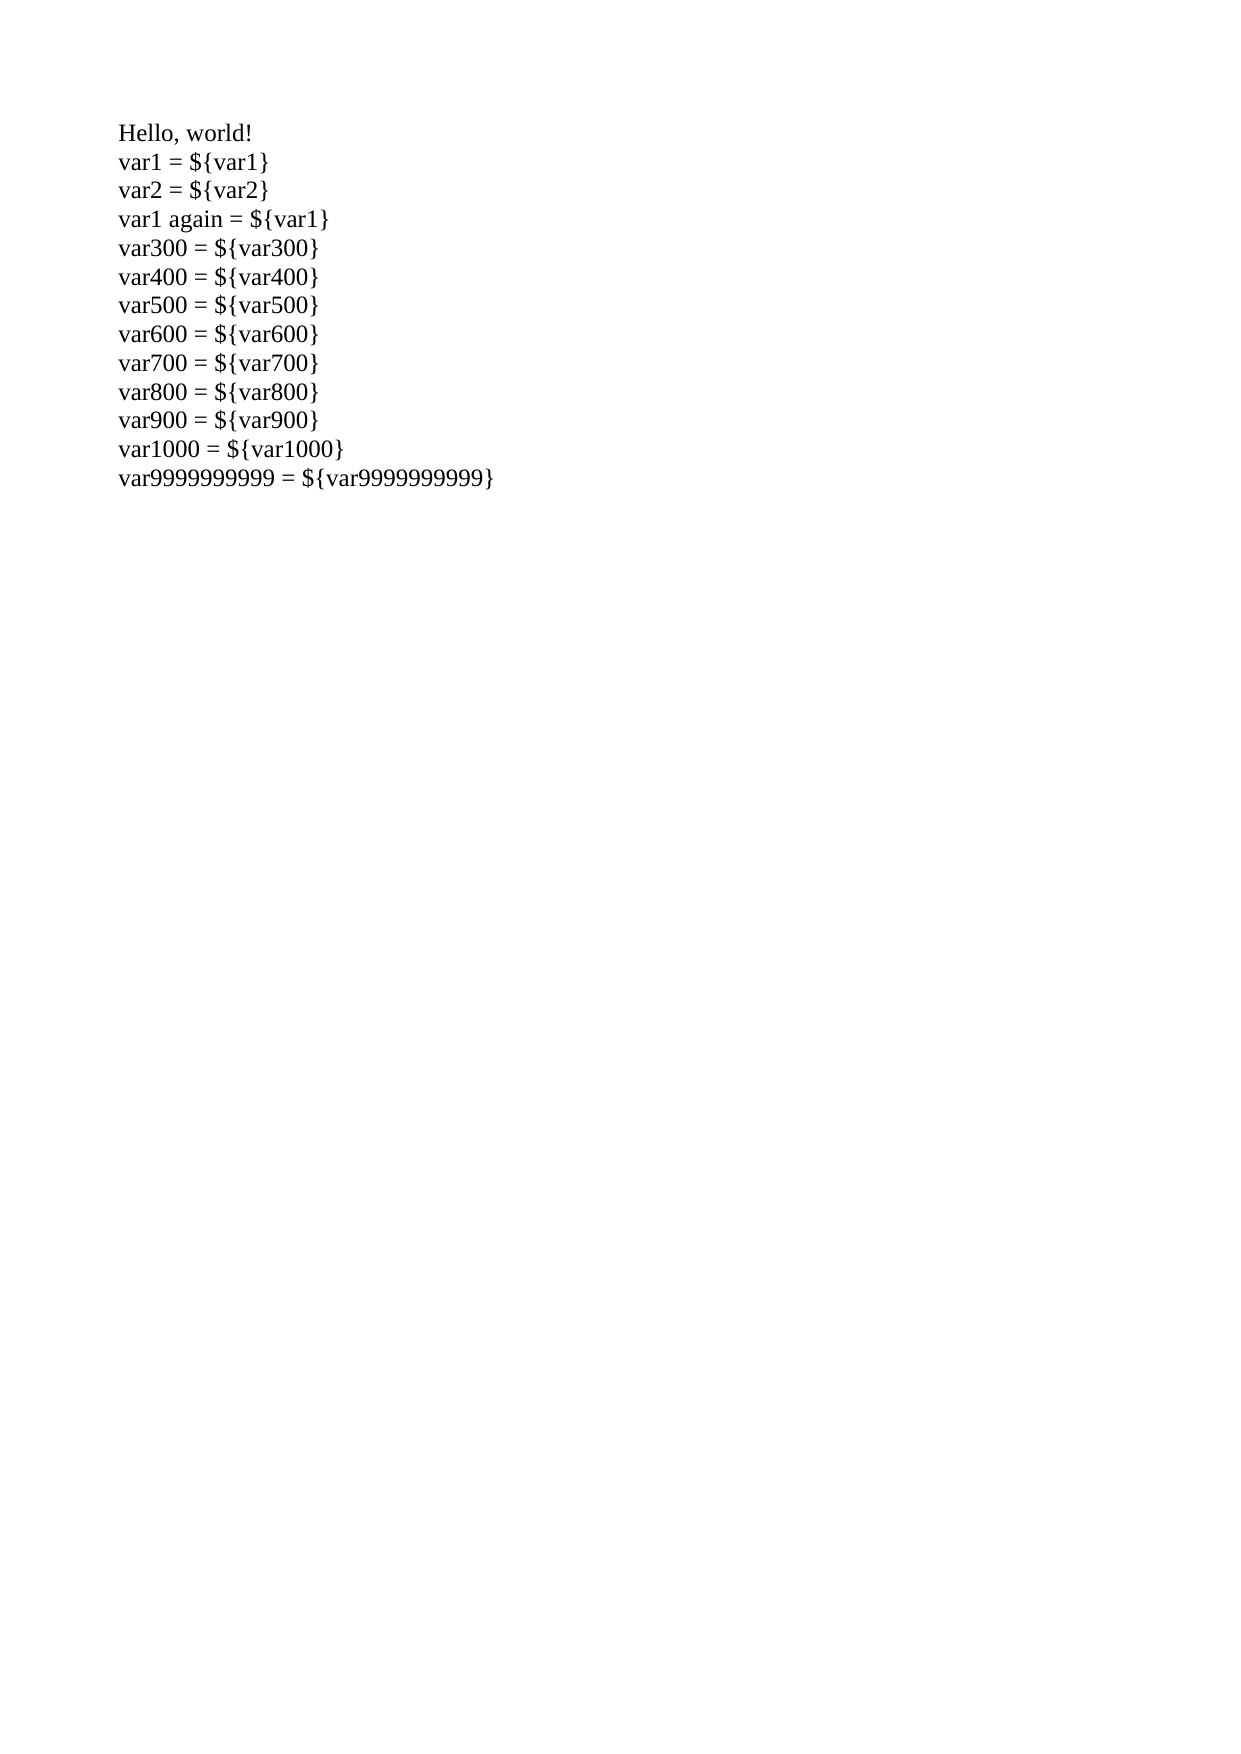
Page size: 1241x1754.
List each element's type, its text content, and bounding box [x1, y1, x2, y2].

text var400 = ${var400} [118, 262, 1122, 291]
text var9999999999 = ${var9999999999} [118, 463, 1122, 492]
text Hello, world! [118, 118, 1122, 147]
text var1 again = ${var1} [118, 204, 1122, 233]
text var900 = ${var900} [118, 406, 1122, 434]
text var1000 = ${var1000} [118, 434, 1122, 463]
text var500 = ${var500} [118, 291, 1122, 319]
text var300 = ${var300} [118, 233, 1122, 262]
text var2 = ${var2} [118, 176, 1122, 204]
text var1 = ${var1} [118, 147, 1122, 176]
text var700 = ${var700} [118, 348, 1122, 377]
text var600 = ${var600} [118, 319, 1122, 348]
text var800 = ${var800} [118, 377, 1122, 406]
